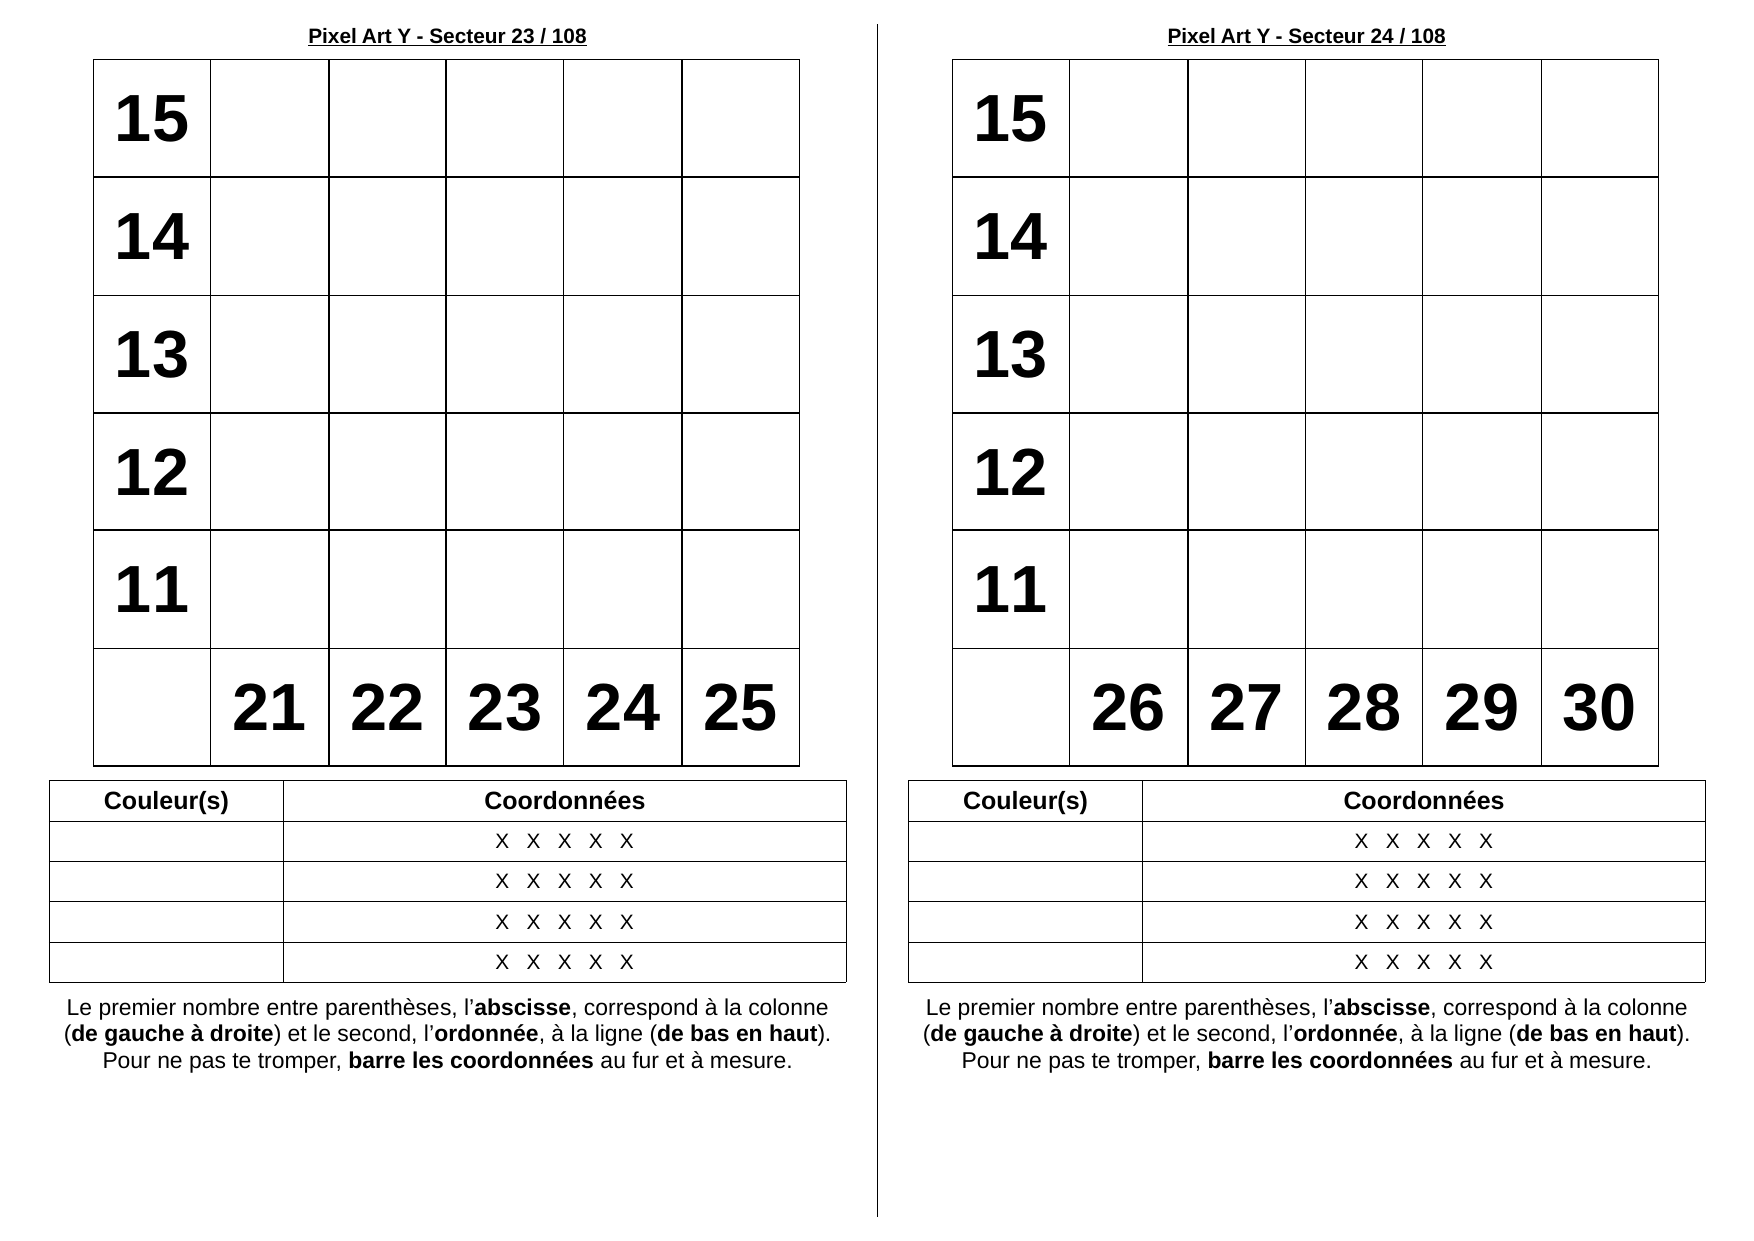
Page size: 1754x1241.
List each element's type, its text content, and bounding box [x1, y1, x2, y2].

table_cell X X X X X [1143, 902, 1705, 942]
table_cell [909, 943, 1142, 982]
table_cell [50, 902, 283, 942]
text (de gauche à droite) et le second, l’ordonnée, à la ligne (de bas en haut). [24, 1020, 871, 1047]
table_cell X X X X X [284, 943, 846, 982]
table_header Couleur(s) [909, 781, 1142, 821]
text Le premier nombre entre parenthèses, l’abscisse, correspond à la colonne [24, 994, 871, 1020]
table_header Couleur(s) [50, 781, 283, 821]
table_header Coordonnées [1143, 781, 1705, 821]
text Le premier nombre entre parenthèses, l’abscisse, correspond à la colonne [883, 994, 1730, 1020]
text Pixel Art Y - Secteur 23 / 108 [24, 24, 871, 48]
table_cell [909, 902, 1142, 942]
table_cell X X X X X [1143, 943, 1705, 982]
table_cell X X X X X [284, 902, 846, 942]
table_cell [909, 862, 1142, 901]
text Pour ne pas te tromper, barre les coordonnées au fur et à mesure. [883, 1047, 1730, 1073]
table_header Coordonnées [284, 781, 846, 821]
text Pour ne pas te tromper, barre les coordonnées au fur et à mesure. [24, 1047, 871, 1073]
table_cell X X X X X [1143, 862, 1705, 901]
table_cell X X X X X [1143, 822, 1705, 861]
table_cell X X X X X [284, 822, 846, 861]
table_cell [50, 862, 283, 901]
table_cell [50, 943, 283, 982]
text (de gauche à droite) et le second, l’ordonnée, à la ligne (de bas en haut). [883, 1020, 1730, 1047]
text Pixel Art Y - Secteur 24 / 108 [883, 24, 1730, 48]
table_cell [909, 822, 1142, 861]
table_cell [50, 822, 283, 861]
table_cell X X X X X [284, 862, 846, 901]
